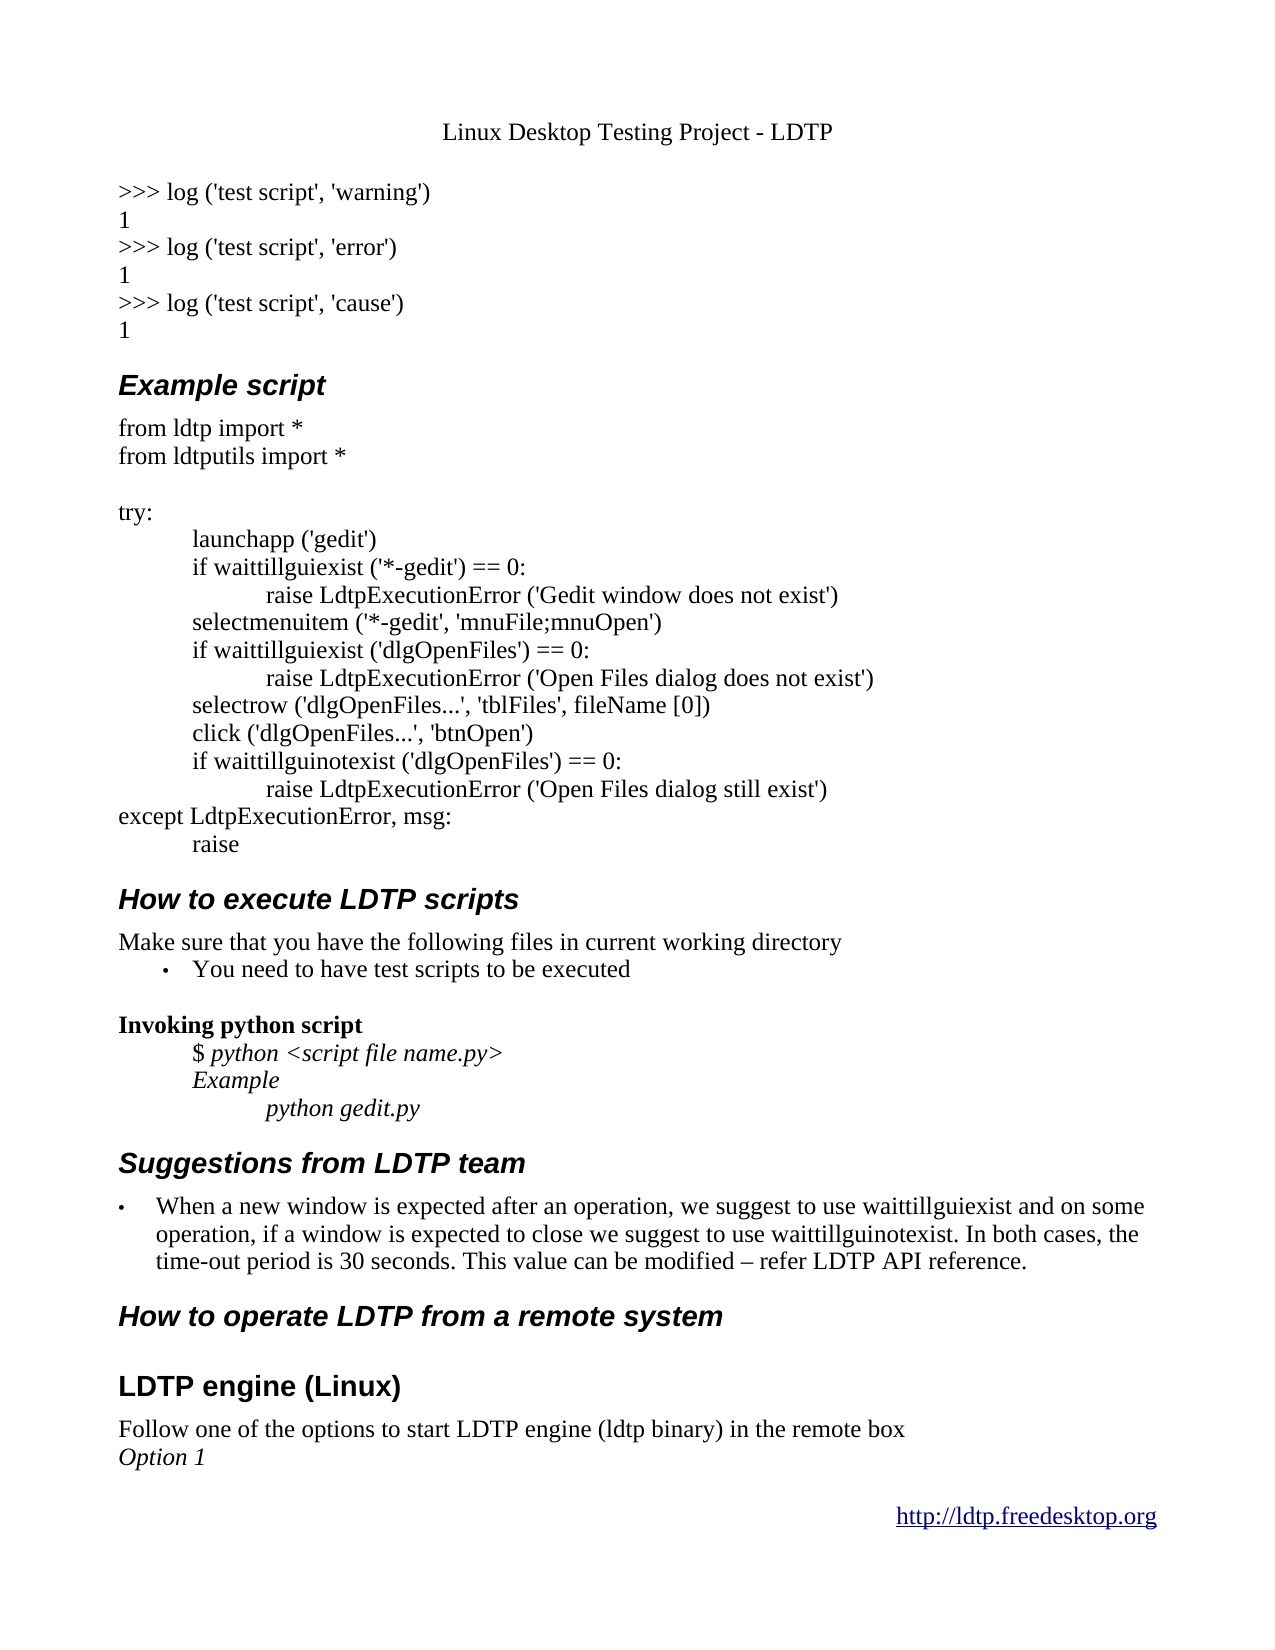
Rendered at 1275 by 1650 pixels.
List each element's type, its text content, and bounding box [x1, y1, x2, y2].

text except LdtpExecutionError, msg: [118, 802, 1157, 830]
text >>> log ('test script', 'error') [118, 233, 1157, 261]
text 1 [118, 317, 1157, 344]
subtitle Example script [118, 369, 1157, 402]
text raise [118, 830, 1157, 858]
text try: [118, 498, 1157, 525]
text 1 [118, 206, 1157, 233]
text selectmenuitem ('*-gedit', 'mnuFile;mnuOpen') [118, 608, 1157, 636]
text Make sure that you have the following files in current working directory [118, 928, 1157, 956]
text from ldtp import * [118, 414, 1157, 442]
text launchapp ('gedit') [118, 525, 1157, 553]
text Example [118, 1066, 1157, 1094]
text $ python <script file name.py> [118, 1039, 1157, 1066]
subtitle How to execute LDTP scripts [118, 883, 1157, 915]
text >>> log ('test script', 'warning') [118, 178, 1157, 206]
text 1 [118, 261, 1157, 289]
subtitle How to operate LDTP from a remote system [118, 1300, 1157, 1333]
text >>> log ('test script', 'cause') [118, 289, 1157, 317]
subtitle LDTP engine (Linux) [118, 1370, 1157, 1403]
text if waittillguiexist ('*-gedit') == 0: [118, 553, 1157, 581]
text raise LdtpExecutionError ('Open Files dialog does not exist') [118, 664, 1157, 692]
text Option 1 [118, 1443, 1157, 1471]
subtitle Suggestions from LDTP team [118, 1147, 1157, 1179]
text raise LdtpExecutionError ('Gedit window does not exist') [118, 581, 1157, 608]
text Follow one of the options to start LDTP engine (ldtp binary) in the remote box [118, 1415, 1157, 1443]
list You need to have test scripts to be executed [162, 956, 1157, 983]
text Invoking python script [118, 1011, 1157, 1039]
text python gedit.py [118, 1094, 1157, 1122]
text selectrow ('dlgOpenFiles...', 'tblFiles', fileName [0]) [118, 692, 1157, 719]
text from ldtputils import * [118, 442, 1157, 470]
list When a new window is expected after an operation, we suggest to use waittillguiexist and on some operation, if a window is expected to close we suggest to use waittillguinotexist. In both cases, the time-out period is 30 seconds. This value can be modified – refer LDTP API reference. [118, 1192, 1157, 1275]
text if waittillguinotexist ('dlgOpenFiles') == 0: [118, 747, 1157, 775]
text click ('dlgOpenFiles...', 'btnOpen') [118, 719, 1157, 747]
text if waittillguiexist ('dlgOpenFiles') == 0: [118, 636, 1157, 664]
text raise LdtpExecutionError ('Open Files dialog still exist') [118, 775, 1157, 802]
